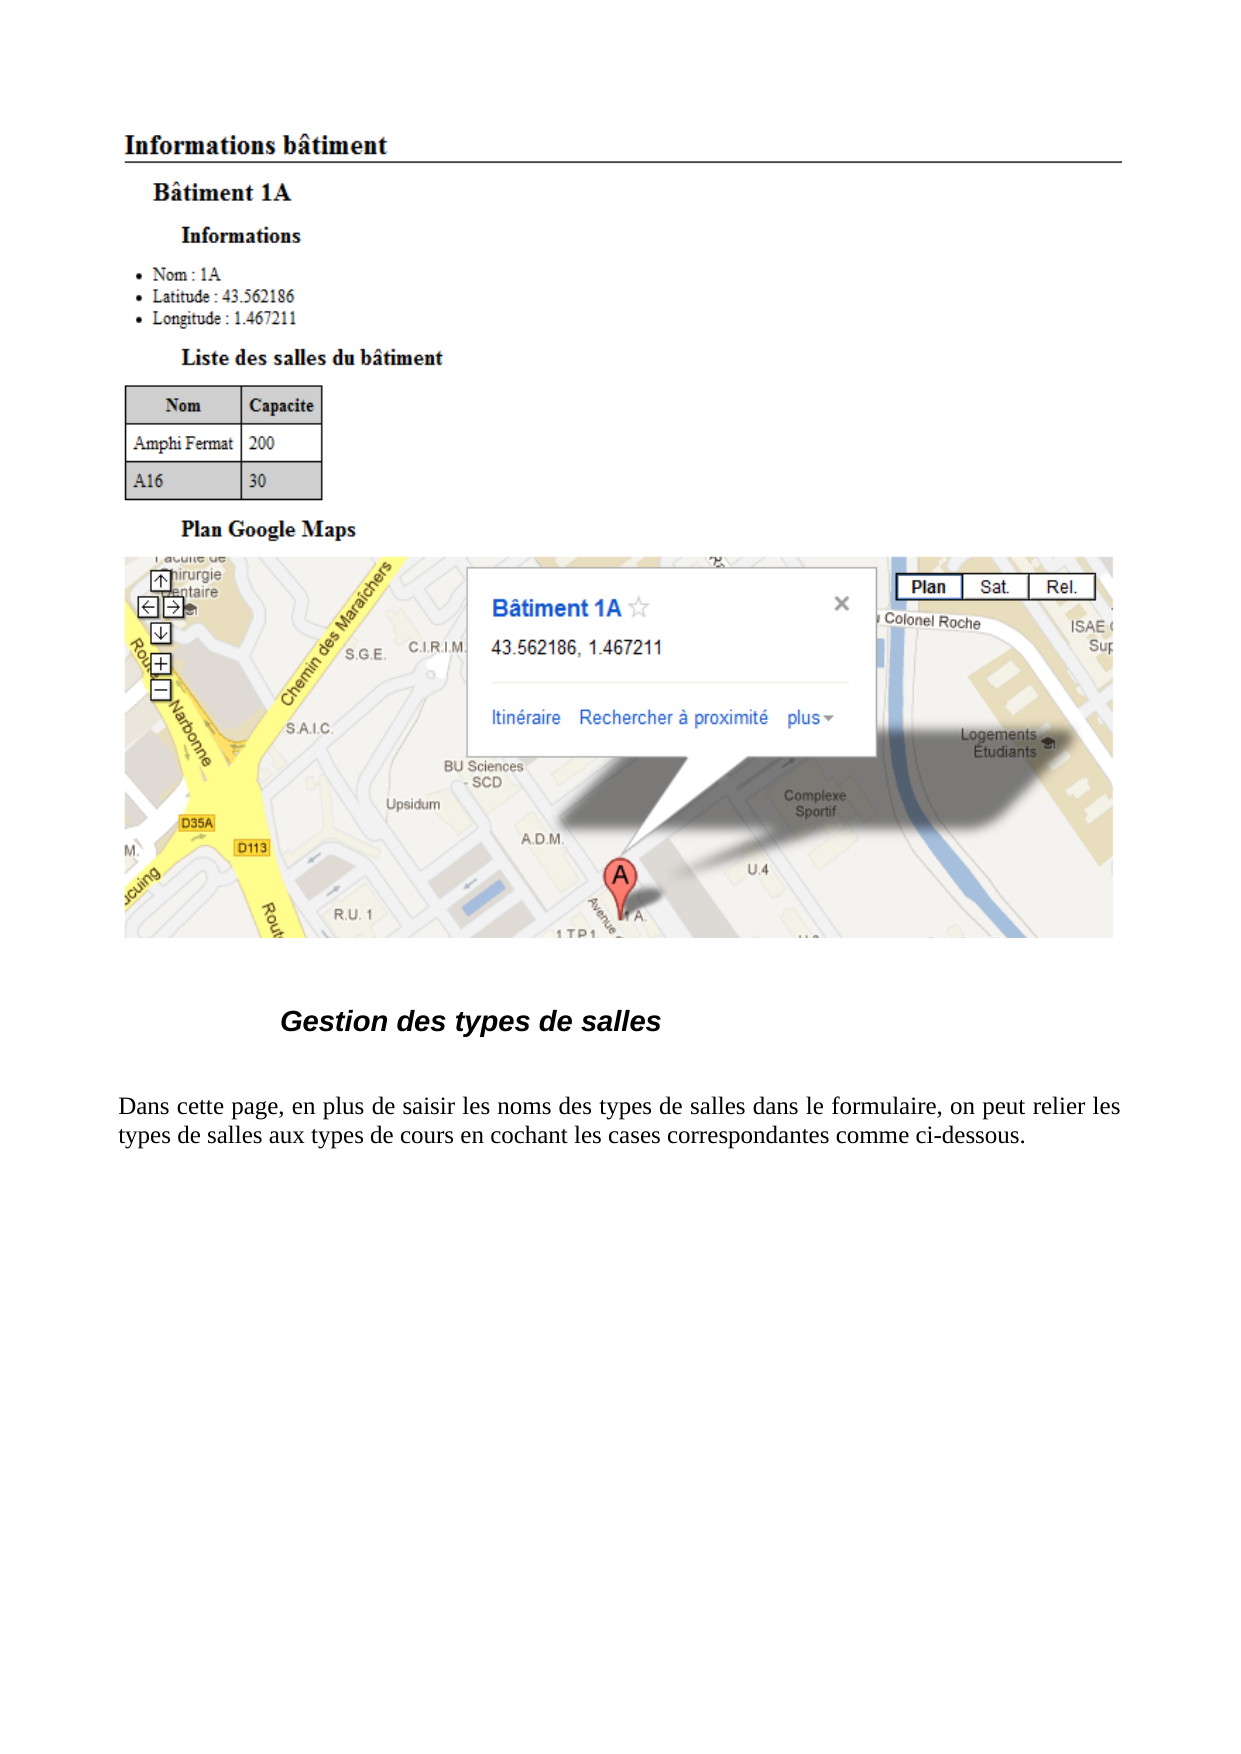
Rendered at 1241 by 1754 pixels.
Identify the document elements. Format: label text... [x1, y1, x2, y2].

text Dans cette page, en plus de saisir les noms des types de salles dans le formulaire, on peut relier les types de salles aux types de cours en cochant les cases correspondantes comme ci-dessous. [118, 1091, 1122, 1148]
subtitle Gestion des types de salles [280, 1004, 1122, 1037]
